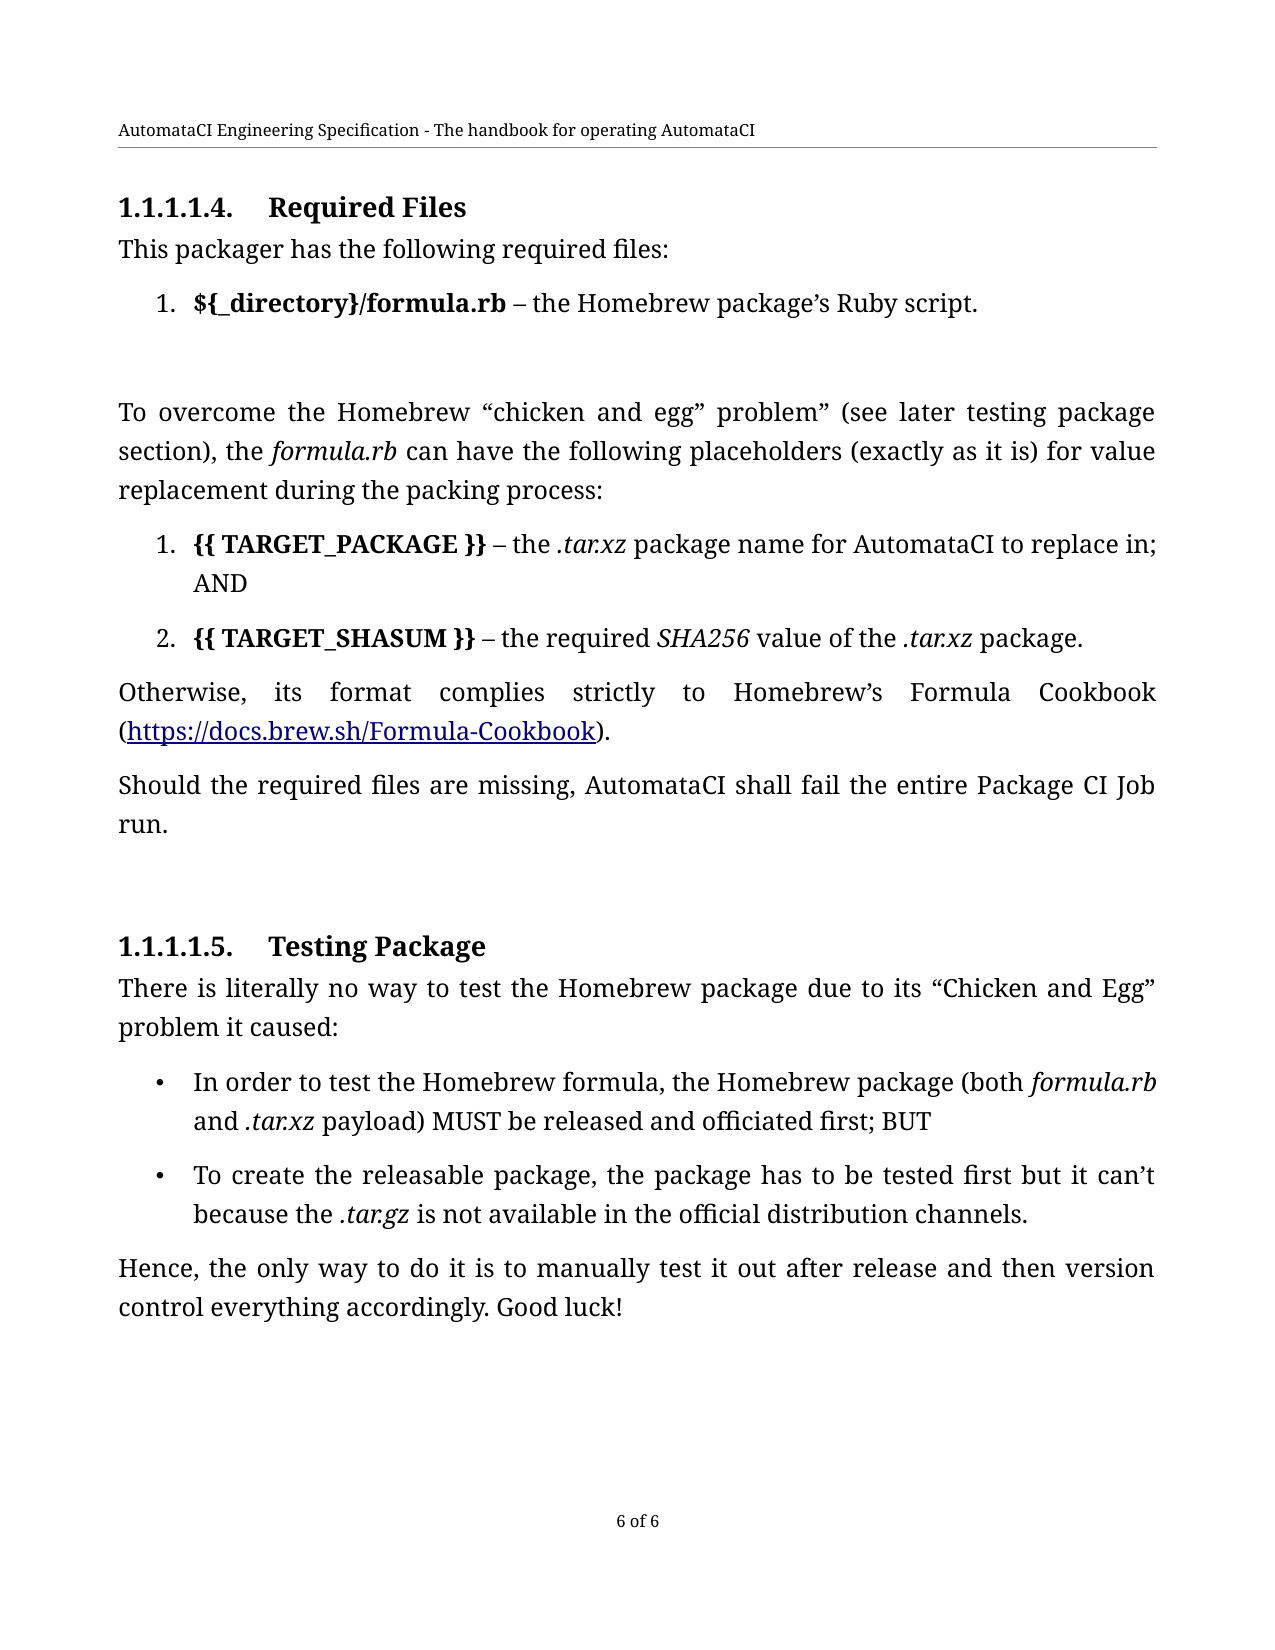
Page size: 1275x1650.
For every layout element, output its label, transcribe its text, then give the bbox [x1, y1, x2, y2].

subtitle Testing Package [118, 928, 1157, 965]
list {{ TARGET_SHASUM }} – the required SHA256 value of the .tar.xz package. [156, 620, 1157, 654]
text Should the required files are missing, AutomataCI shall fail the entire Package CI Job run. [118, 768, 1157, 841]
subtitle Required Files [118, 189, 1157, 226]
text There is literally no way to test the Homebrew package due to its “Chicken and Egg” problem it caused: [118, 971, 1157, 1044]
text Hence, the only way to do it is to manually test it out after release and then version control everything accordingly. Good luck! [118, 1251, 1157, 1324]
list {{ TARGET_PACKAGE }} – the .tar.xz package name for AutomataCI to replace in; AND [156, 527, 1157, 600]
list ${_directory}/formula.rb – the Homebrew package’s Ruby script. [156, 286, 1157, 320]
list To create the releasable package, the package has to be tested first but it can’t because the .tar.gz is not available in the official distribution channels. [156, 1158, 1157, 1231]
list In order to test the Homebrew formula, the Homebrew package (both formula.rb and .tar.xz payload) MUST be released and officiated first; BUT [156, 1064, 1157, 1137]
text Otherwise, its format complies strictly to Homebrew’s Formula Cookbook (https://docs.brew.sh/Formula-Cookbook). [118, 674, 1157, 748]
text To overcome the Homebrew “chicken and egg” problem” (see later testing package section), the formula.rb can have the following placeholders (exactly as it is) for value replacement during the packing process: [118, 394, 1157, 507]
text This packager has the following required files: [118, 232, 1157, 266]
